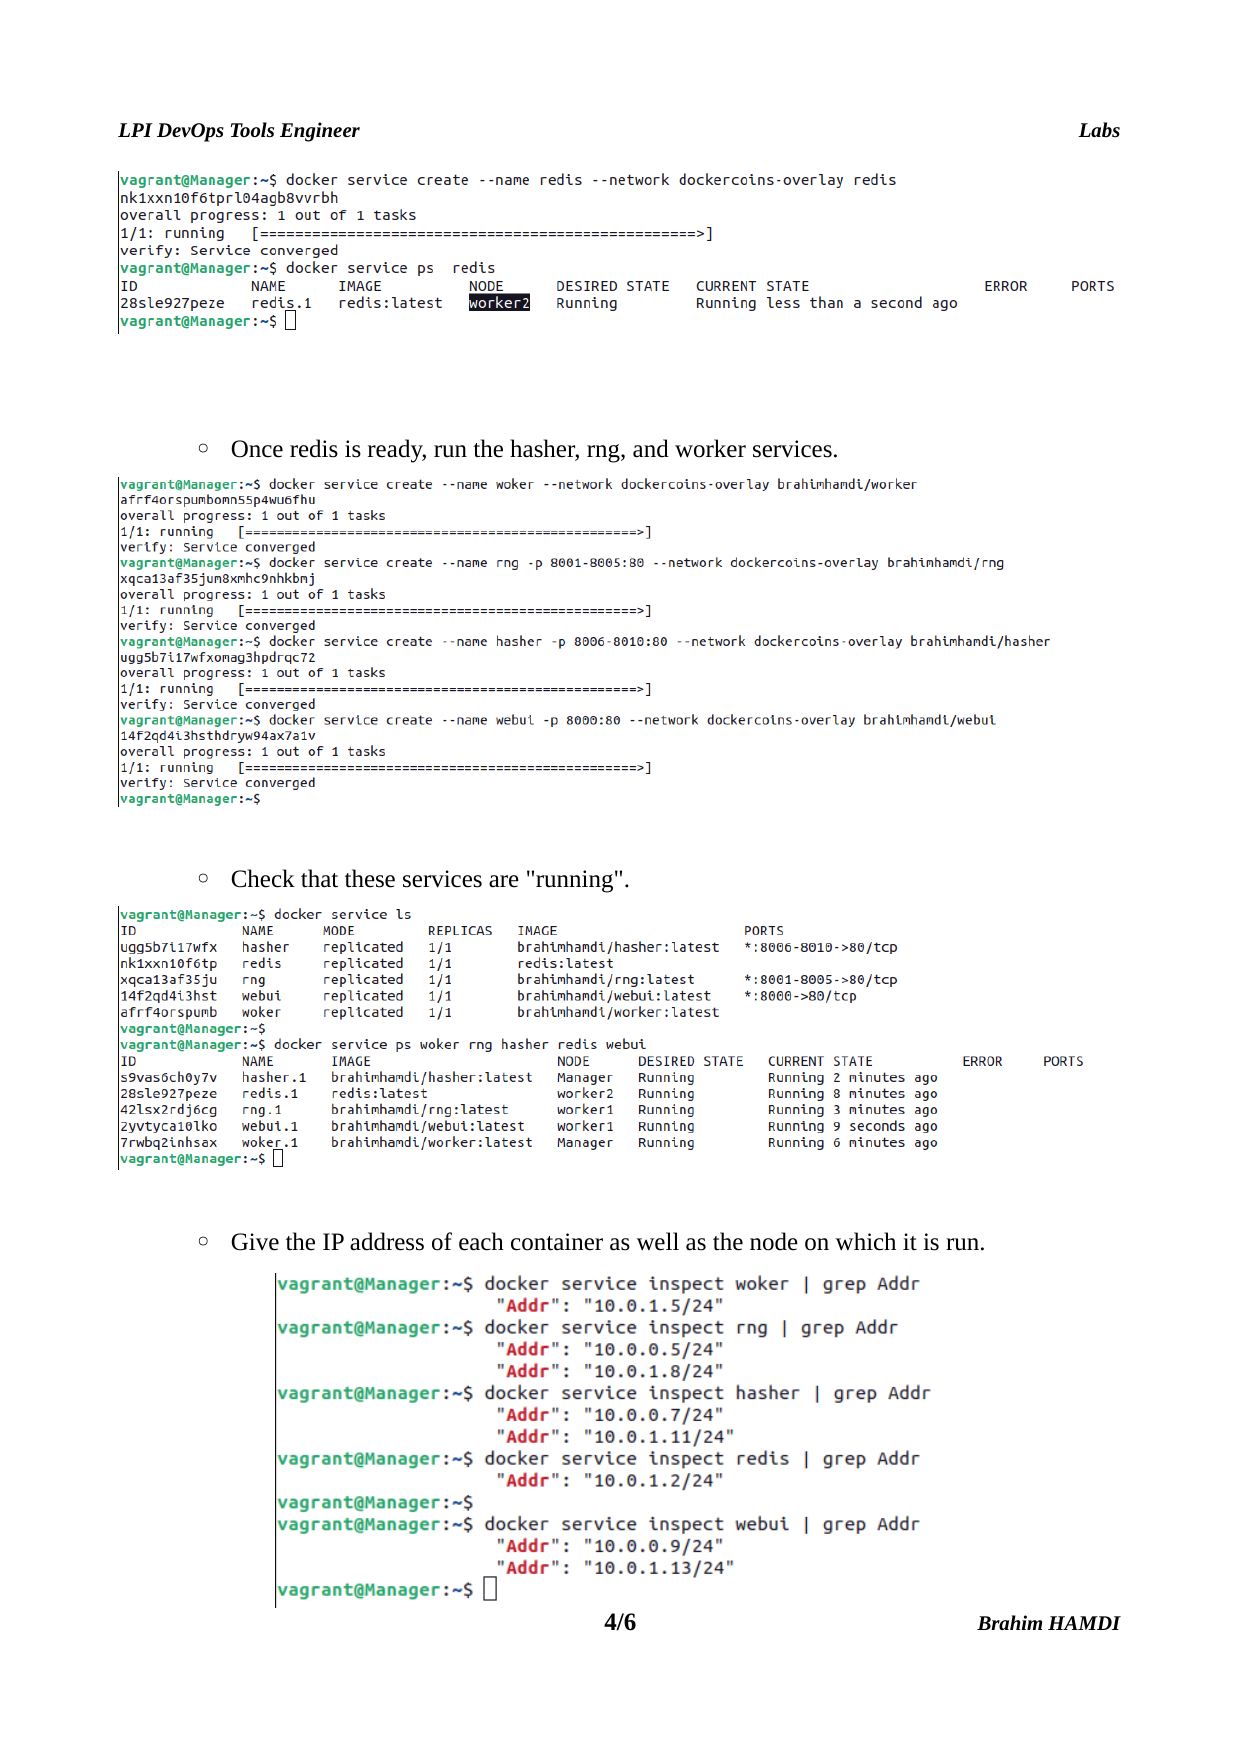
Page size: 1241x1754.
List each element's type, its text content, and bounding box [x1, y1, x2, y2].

list Once redis is ready, run the hasher, rng, and worker services. [193, 434, 1122, 463]
picture [118, 477, 1123, 807]
list Check that these services are "running". [193, 864, 1122, 892]
picture [118, 906, 1123, 1170]
list Give the IP address of each container as well as the node on which it is run. [193, 1227, 1122, 1255]
picture [118, 171, 1123, 334]
picture [275, 1273, 965, 1608]
